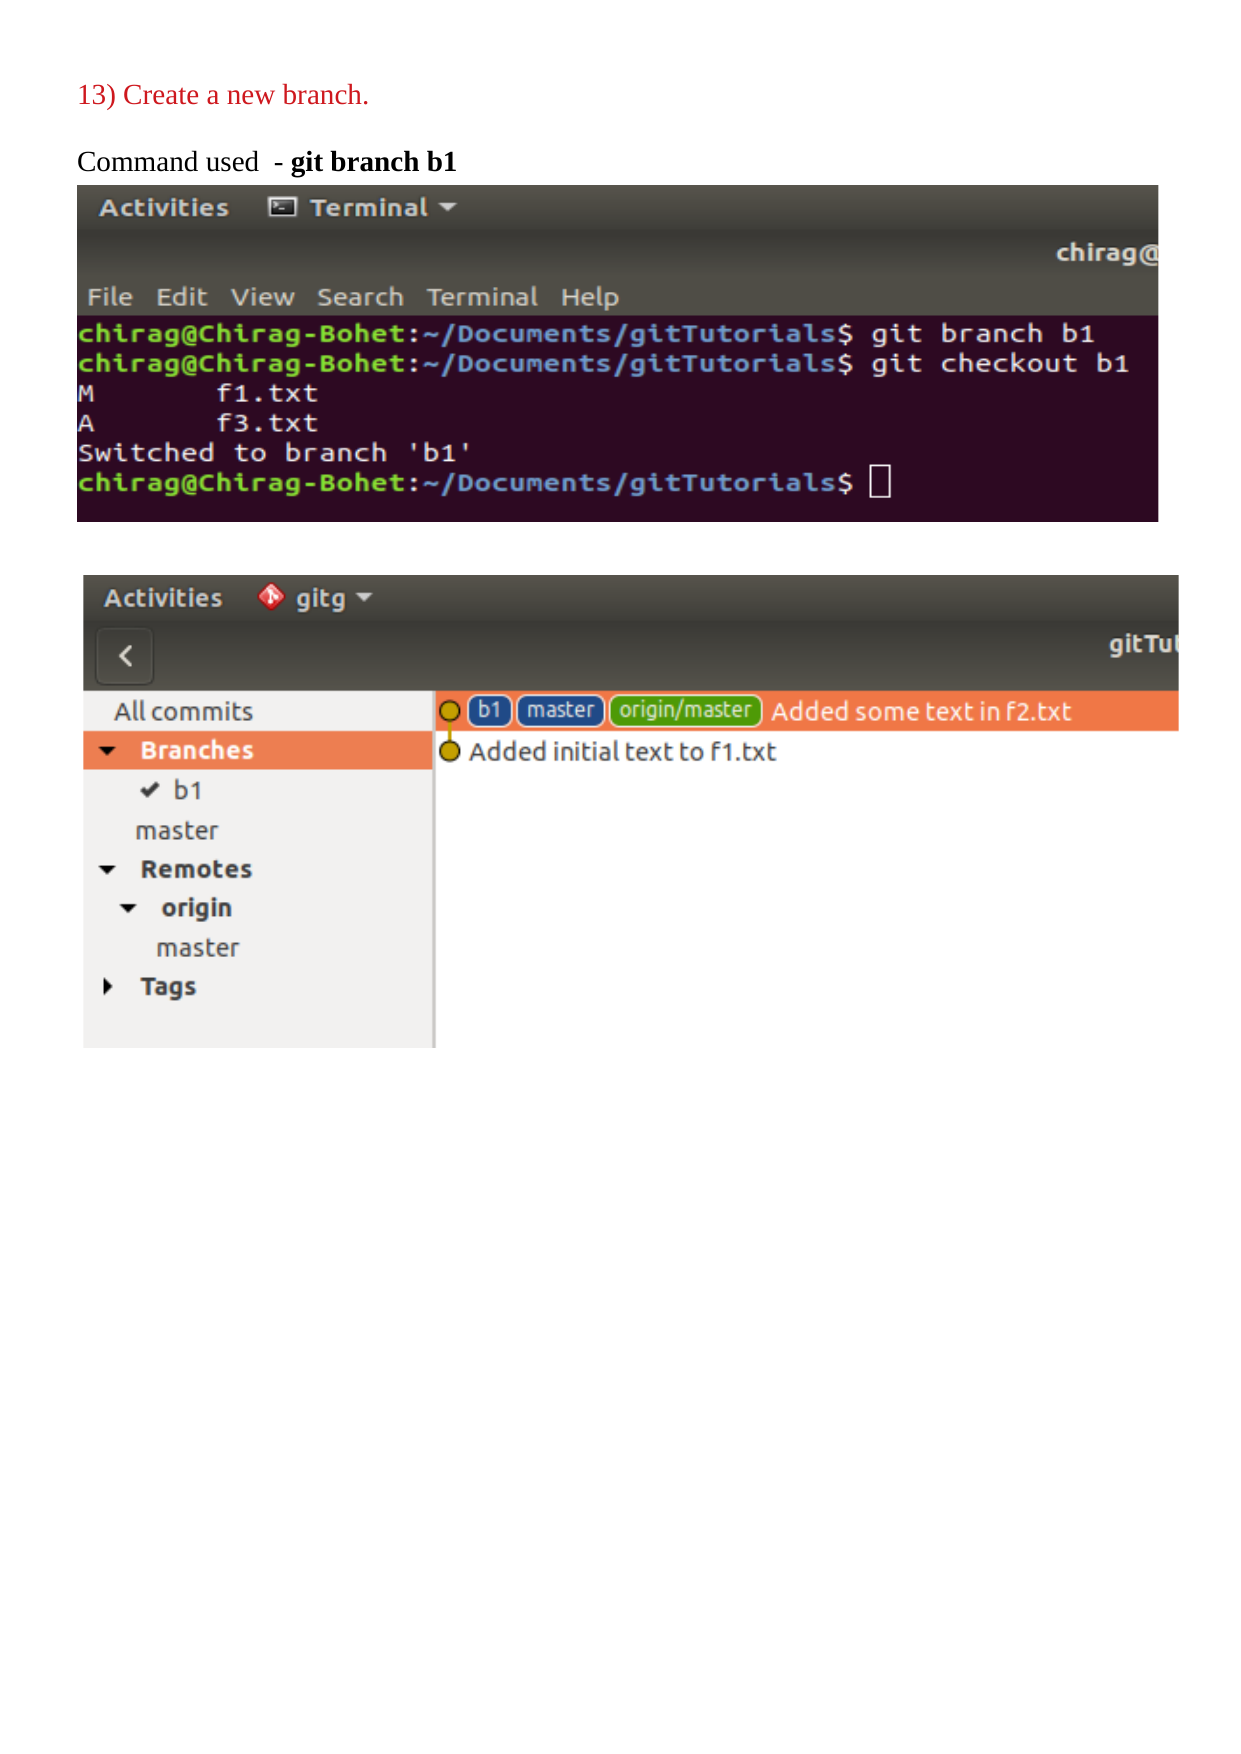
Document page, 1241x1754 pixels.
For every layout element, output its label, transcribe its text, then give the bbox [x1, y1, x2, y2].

text Command used - git branch b1 [77, 144, 1163, 177]
text 13) Create a new branch. [77, 77, 1163, 110]
